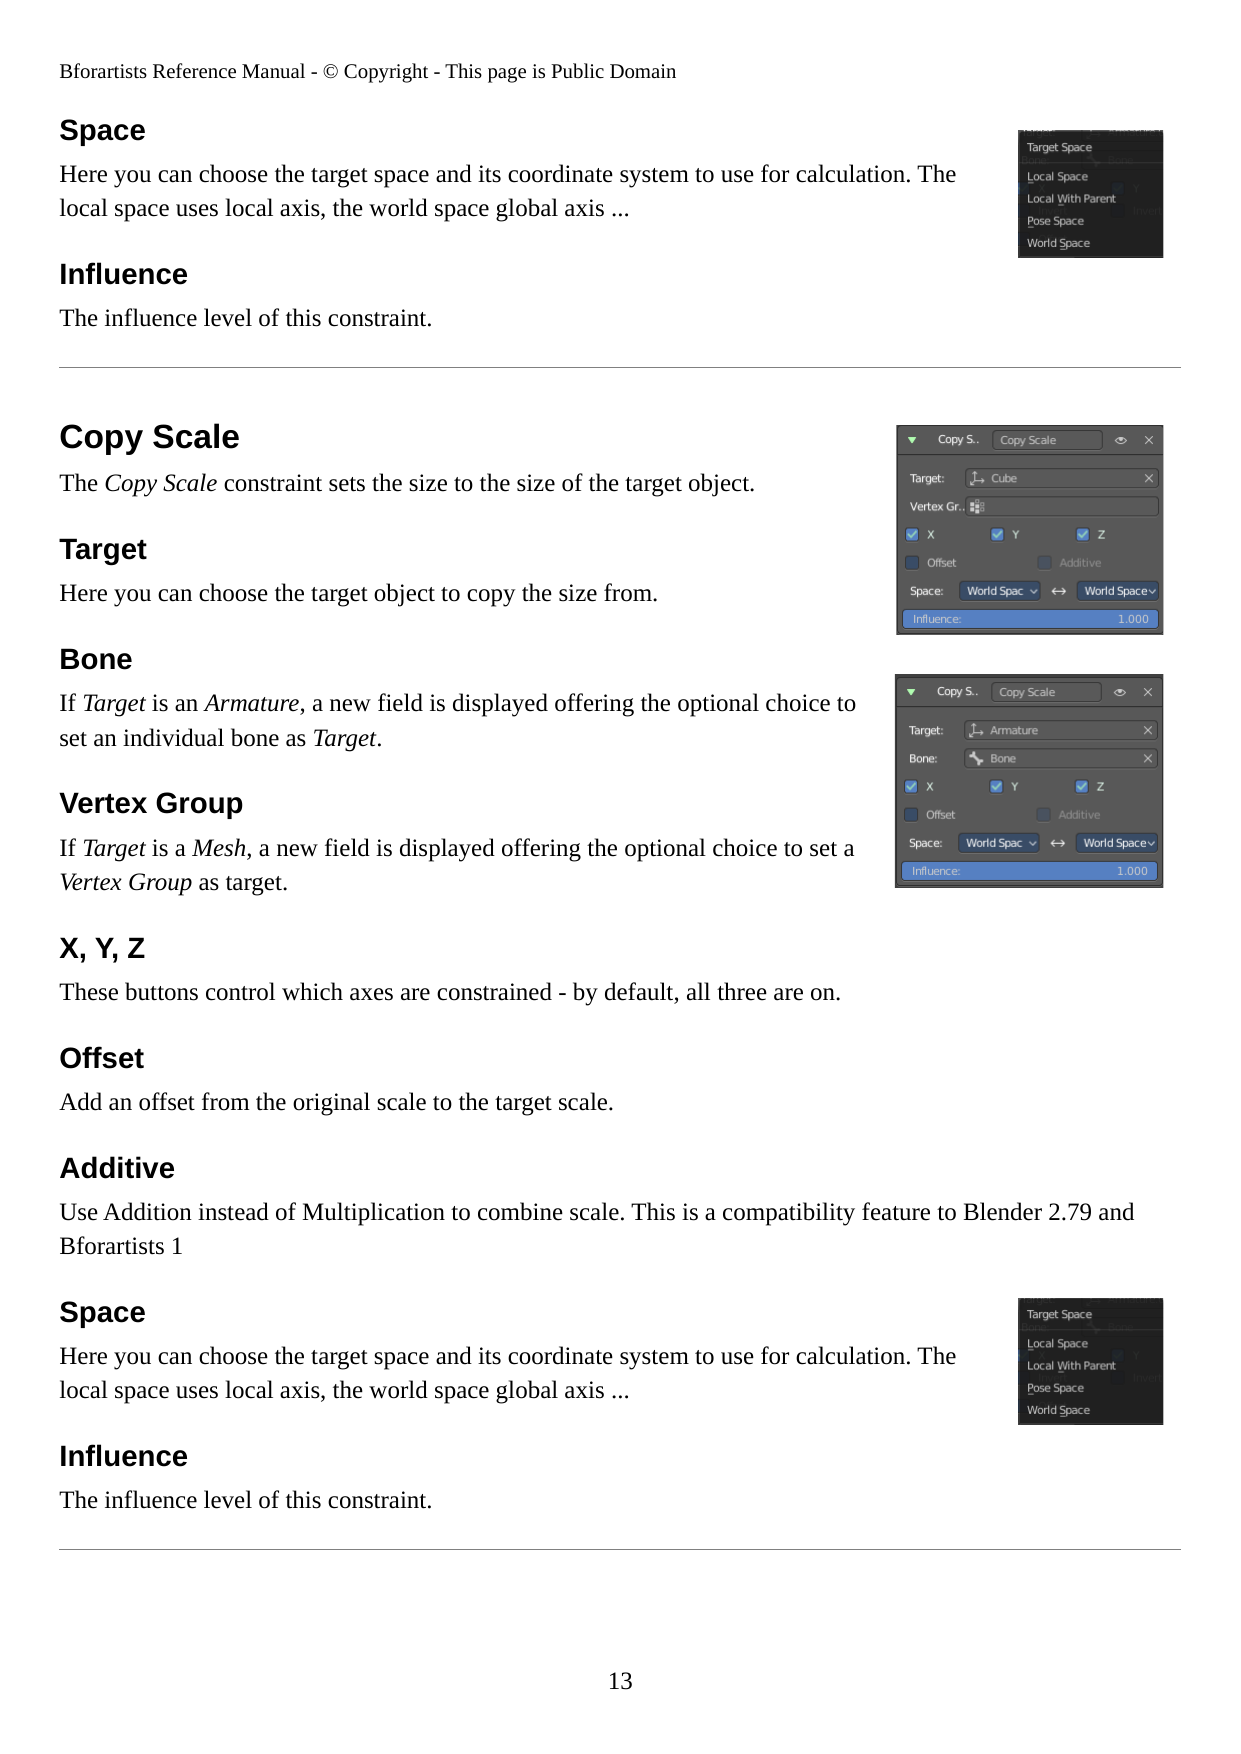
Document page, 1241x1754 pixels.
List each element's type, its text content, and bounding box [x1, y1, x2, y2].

text Here you can choose the target space and its coordinate system to use for calculation. The local space uses local axis, the world space global axis ... [59, 1341, 1018, 1404]
subtitle Space [59, 1295, 1181, 1329]
text Here you can choose the target space and its coordinate system to use for calculation. The local space uses local axis, the world space global axis ... [59, 159, 1018, 222]
subtitle Copy Scale [59, 417, 1181, 456]
subtitle Bone [59, 642, 1181, 676]
text The influence level of this constraint. [59, 303, 1181, 332]
picture [896, 425, 1164, 635]
picture [1018, 1298, 1164, 1425]
picture [894, 674, 1164, 888]
subtitle Vertex Group [59, 786, 894, 820]
subtitle Additive [59, 1151, 1181, 1184]
text The Copy Scale constraint sets the size to the size of the target object. [59, 468, 896, 497]
picture [1018, 130, 1164, 258]
text The influence level of this constraint. [59, 1486, 1181, 1514]
text If Target is an Armature, a new field is displayed offering the optional choice to set an individual bone as Target. [59, 688, 894, 751]
text These buttons control which axes are constrained - by default, all three are on. [59, 977, 1181, 1006]
subtitle [1164, 532, 1181, 566]
subtitle Offset [59, 1041, 1181, 1074]
text Here you can choose the target object to copy the size from. [59, 578, 896, 607]
subtitle Target [59, 532, 896, 566]
subtitle X, Y, Z [59, 931, 1181, 964]
subtitle Influence [59, 257, 1181, 291]
subtitle Space [59, 113, 1181, 146]
text If Target is a Mesh, a new field is displayed offering the optional choice to set a Vertex Group as target. [59, 833, 1181, 896]
subtitle [1164, 786, 1181, 820]
subtitle Influence [59, 1439, 1181, 1473]
text Use Addition instead of Multiplication to combine scale. This is a compatibility feature to Blender 2.79 and Bforartists 1 [59, 1197, 1181, 1260]
text Add an offset from the original scale to the target scale. [59, 1087, 1181, 1116]
